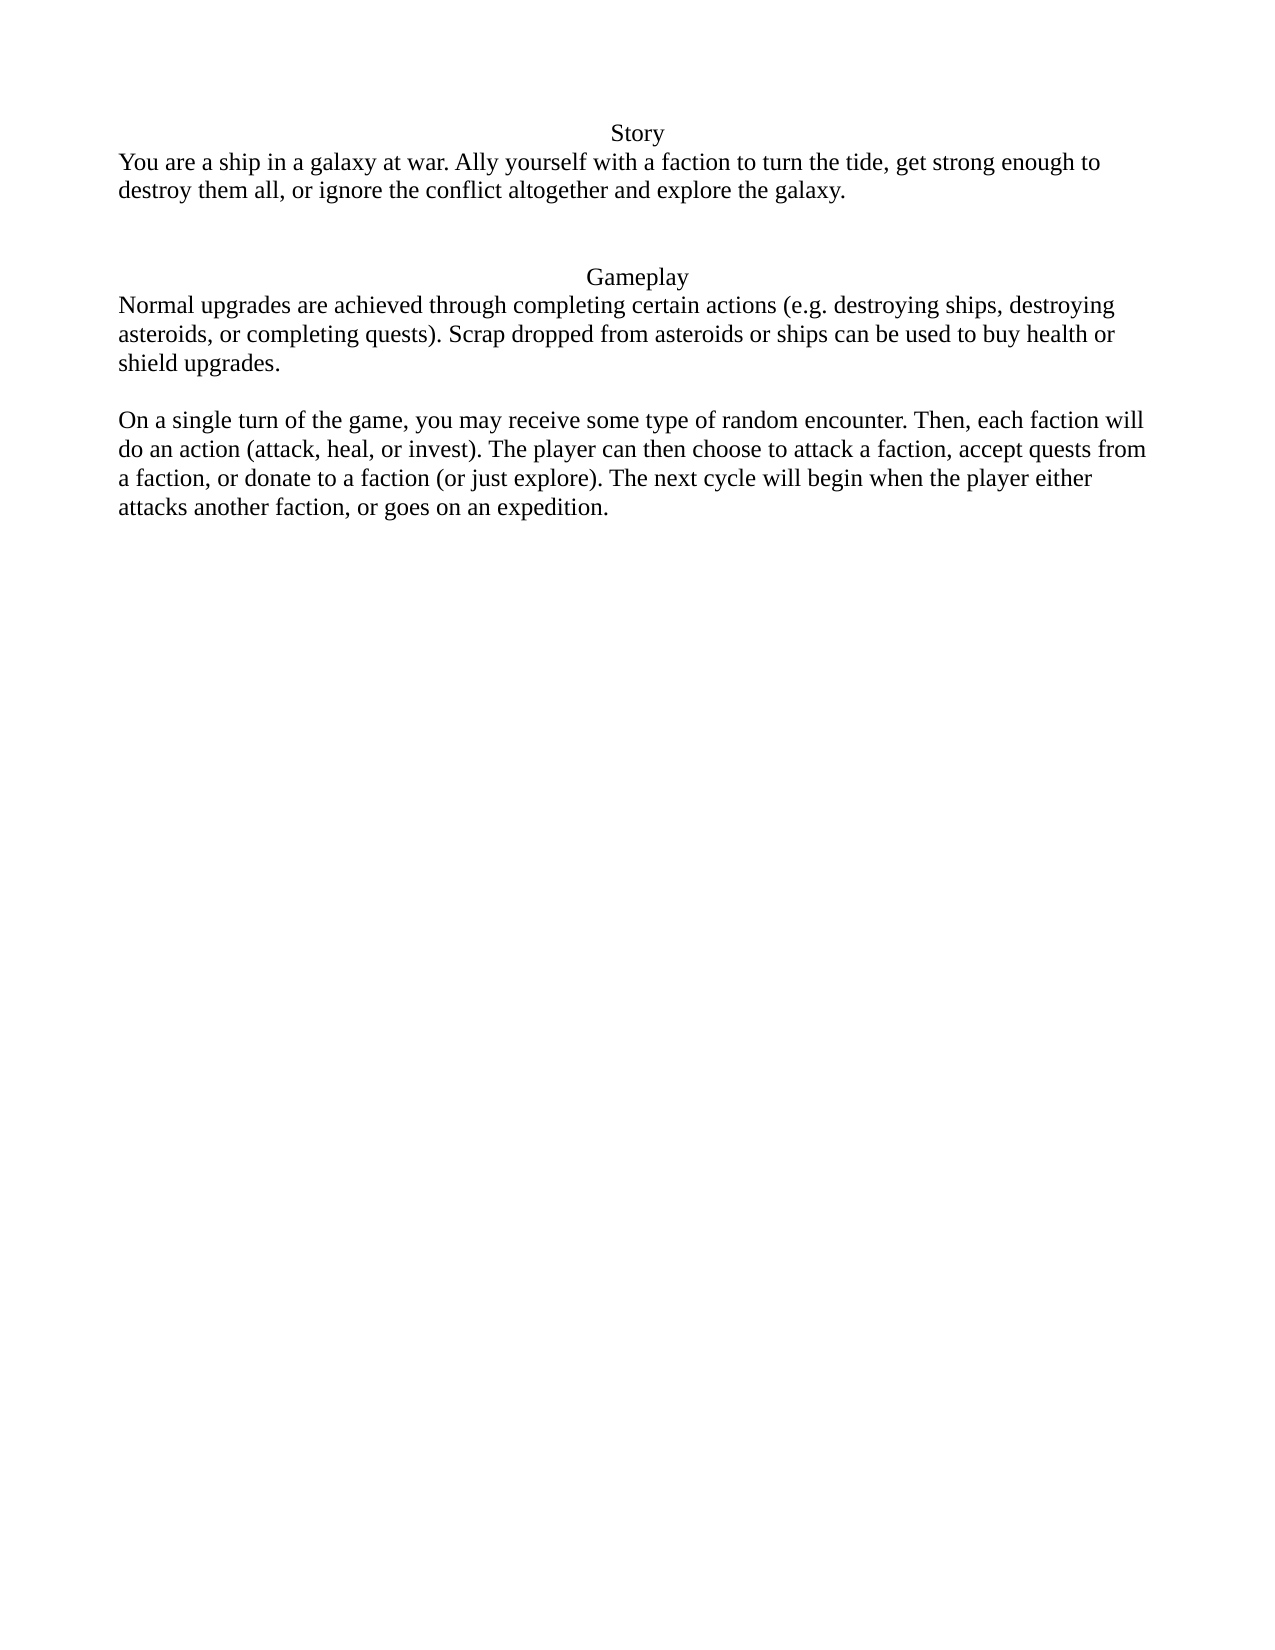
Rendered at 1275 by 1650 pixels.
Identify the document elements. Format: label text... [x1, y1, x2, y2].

text On a single turn of the game, you may receive some type of random encounter. Then, each faction will do an action (attack, heal, or invest). The player can then choose to attack a faction, accept quests from a faction, or donate to a faction (or just explore). The next cycle will begin when the player either attacks another faction, or goes on an expedition. [118, 406, 1157, 521]
text You are a ship in a galaxy at war. Ally yourself with a faction to turn the tide, get strong enough to destroy them all, or ignore the conflict altogether and explore the galaxy. [118, 147, 1157, 204]
text Gameplay [118, 262, 1157, 291]
text Story [118, 118, 1157, 147]
text Normal upgrades are achieved through completing certain actions (e.g. destroying ships, destroying asteroids, or completing quests). Scrap dropped from asteroids or ships can be used to buy health or shield upgrades. [118, 291, 1157, 377]
